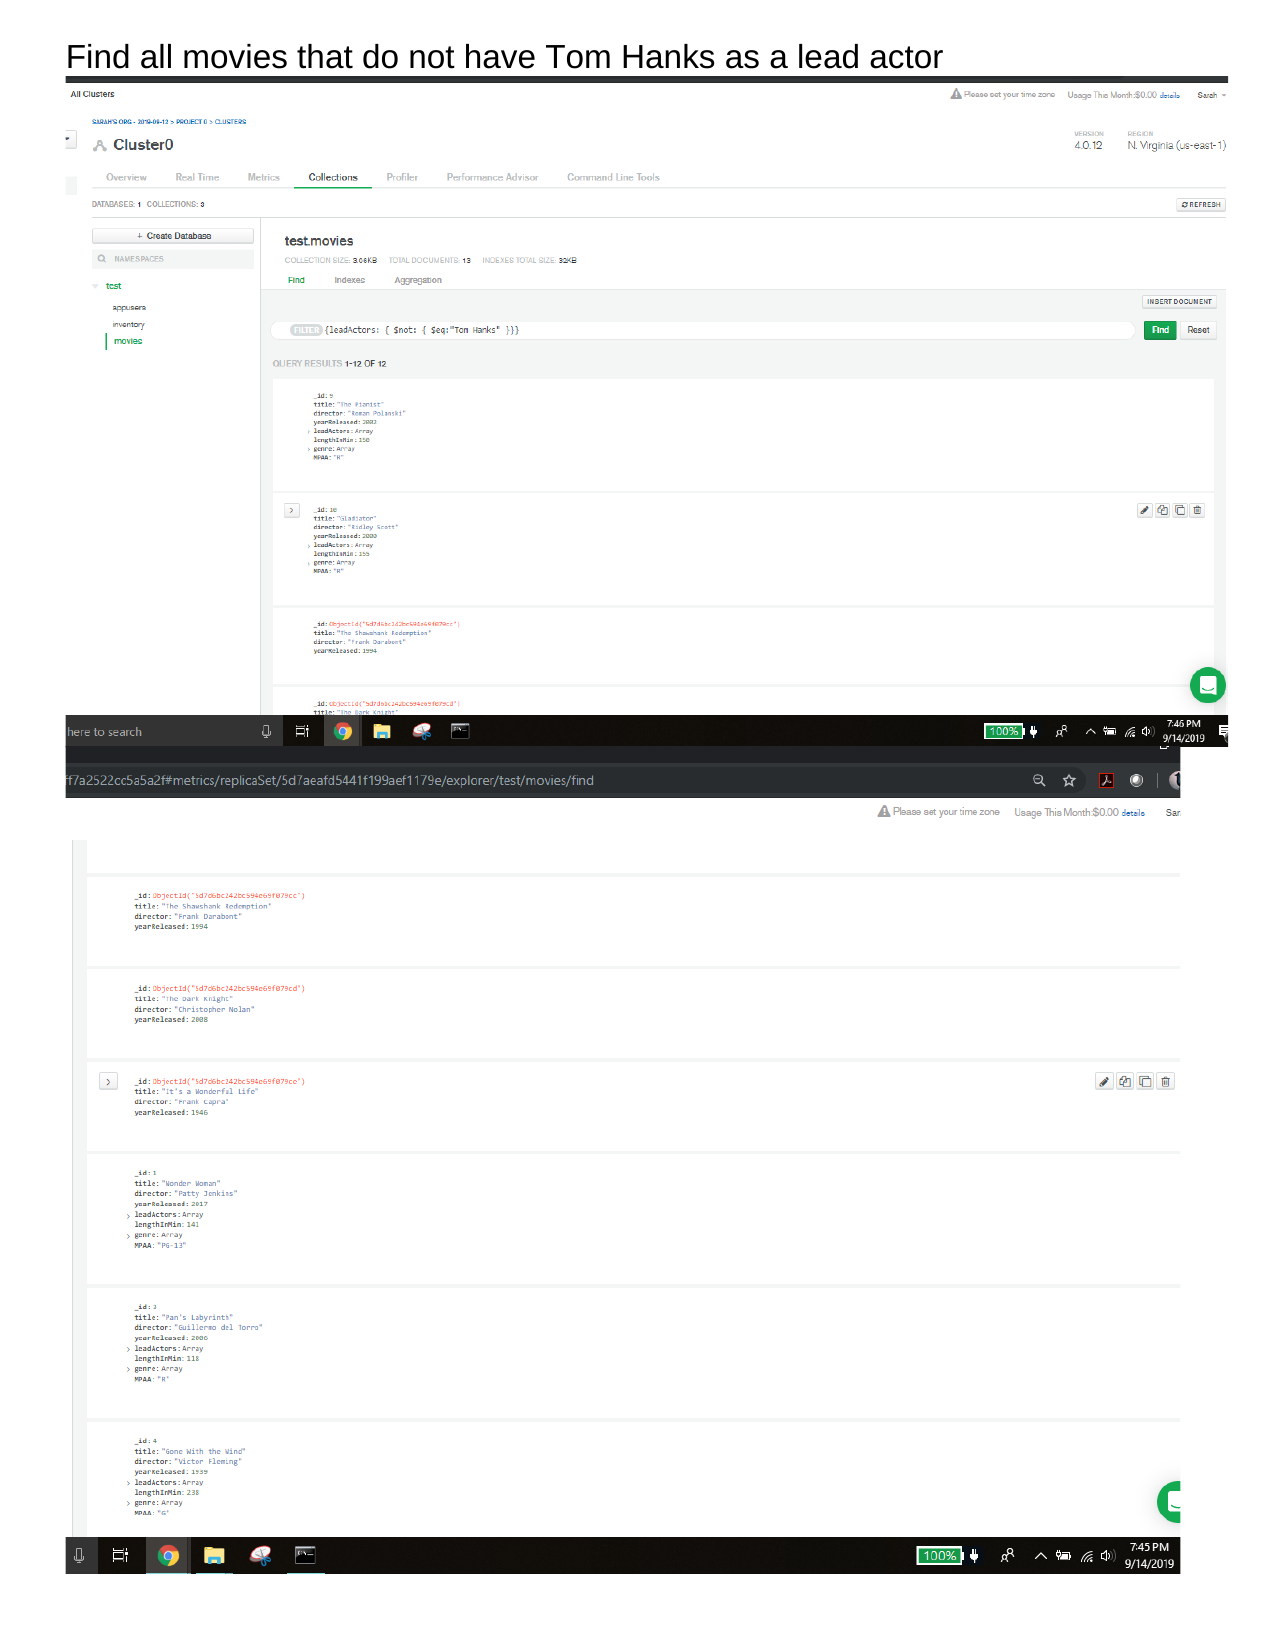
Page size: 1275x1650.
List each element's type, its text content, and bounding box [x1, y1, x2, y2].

subtitle Find all movies that do not have Tom Hanks as a lead actor [66, 37, 1228, 76]
subtitle [1181, 747, 1228, 1574]
picture [65, 76, 1229, 1574]
